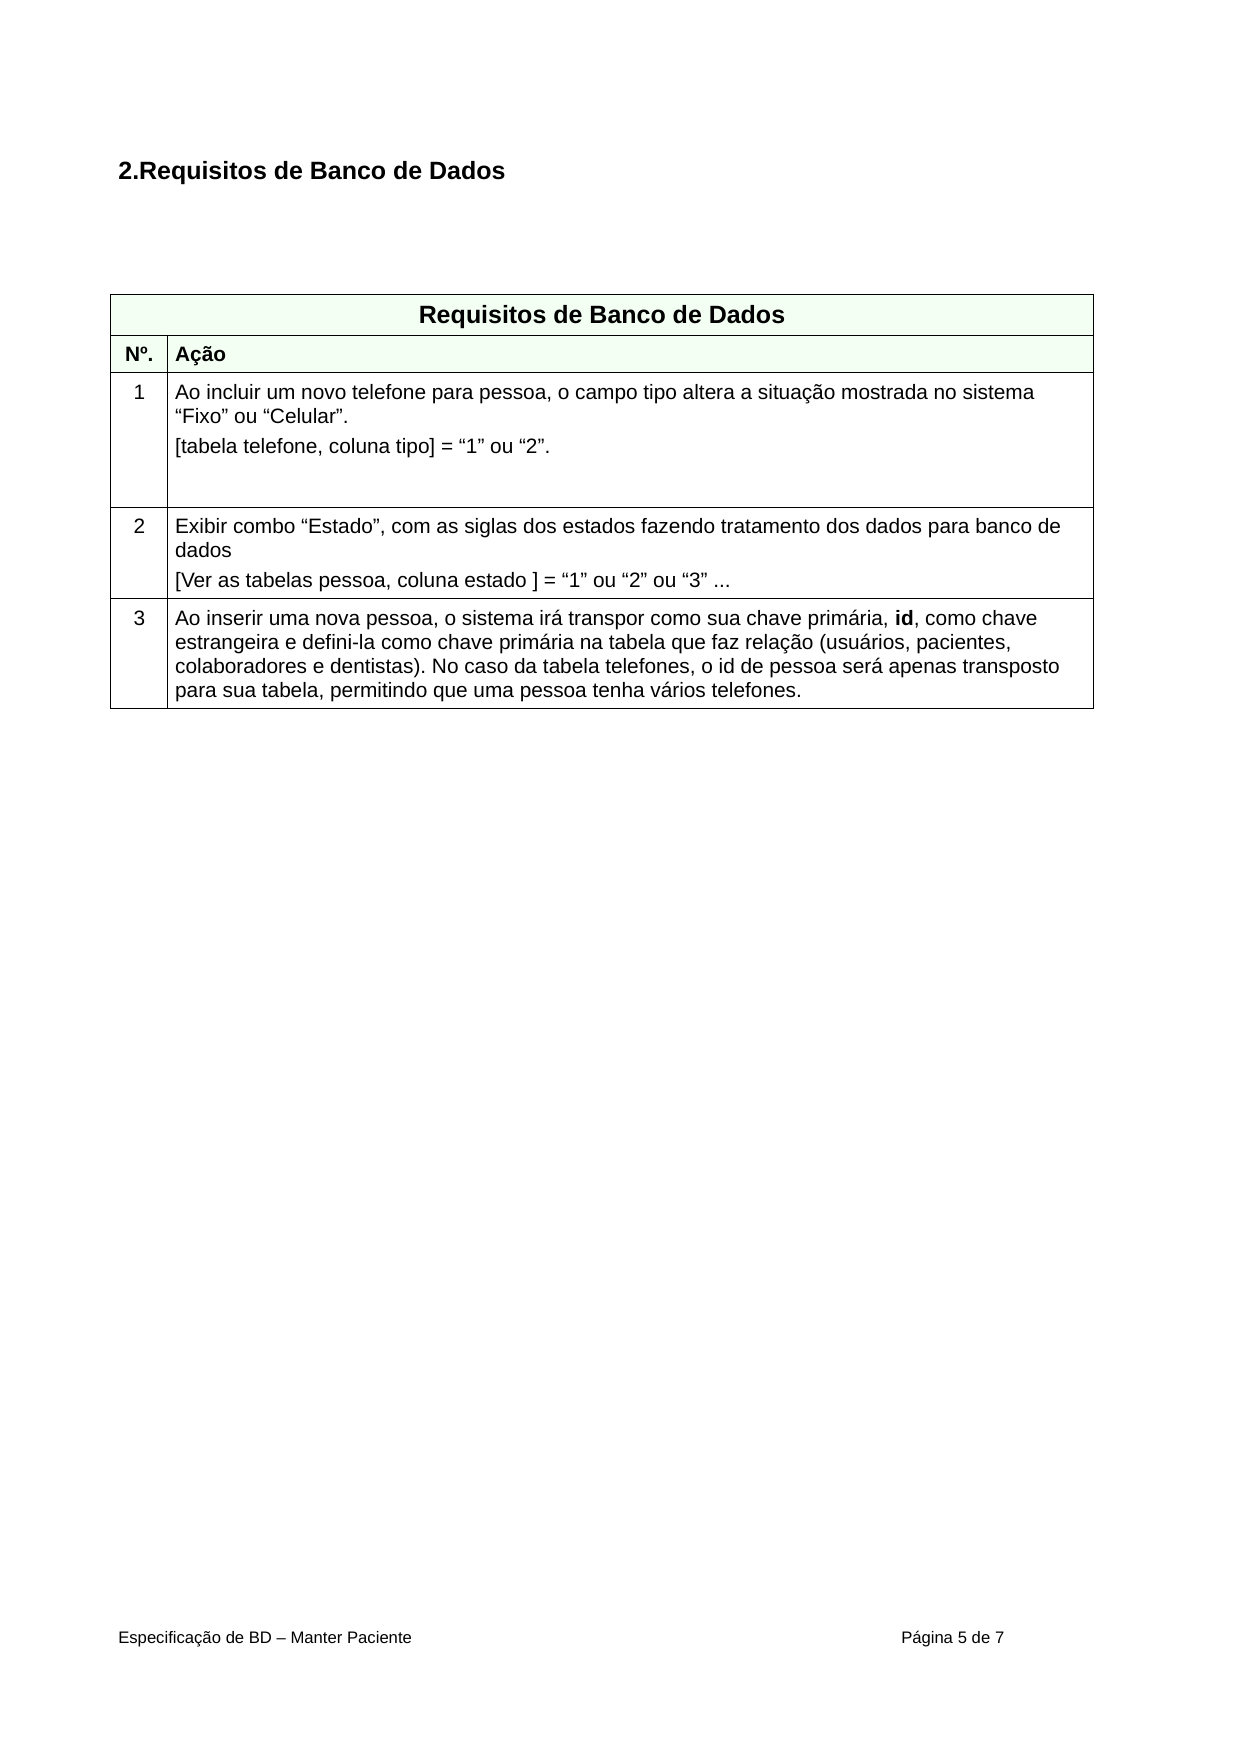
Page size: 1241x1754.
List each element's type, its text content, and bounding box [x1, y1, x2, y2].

subtitle Requisitos de Banco de Dados [118, 156, 1122, 185]
table_cell Exibir combo “Estado”, com as siglas dos estados fazendo tratamento dos dados para banco de dados [Ver as tabelas pessoa, coluna estado ] = “1” ou “2” ou “3” ... [168, 508, 1093, 598]
table_cell Nº. [111, 336, 167, 372]
table_cell 2 [111, 508, 167, 598]
table_cell 3 [111, 599, 167, 708]
table_cell Ação [168, 336, 1093, 372]
table_cell Ao incluir um novo telefone para pessoa, o campo tipo altera a situação mostrada no sistema “Fixo” ou “Celular”. [tabela telefone, coluna tipo] = “1” ou “2”. [168, 373, 1093, 507]
table_cell 1 [111, 373, 167, 507]
table_cell Ao inserir uma nova pessoa, o sistema irá transpor como sua chave primária, id, como chave estrangeira e defini-la como chave primária na tabela que faz relação (usuários, pacientes, colaboradores e dentistas). No caso da tabela telefones, o id de pessoa será apenas transposto para sua tabela, permitindo que uma pessoa tenha vários telefones. [168, 599, 1093, 708]
table_header Requisitos de Banco de Dados [111, 295, 1093, 335]
